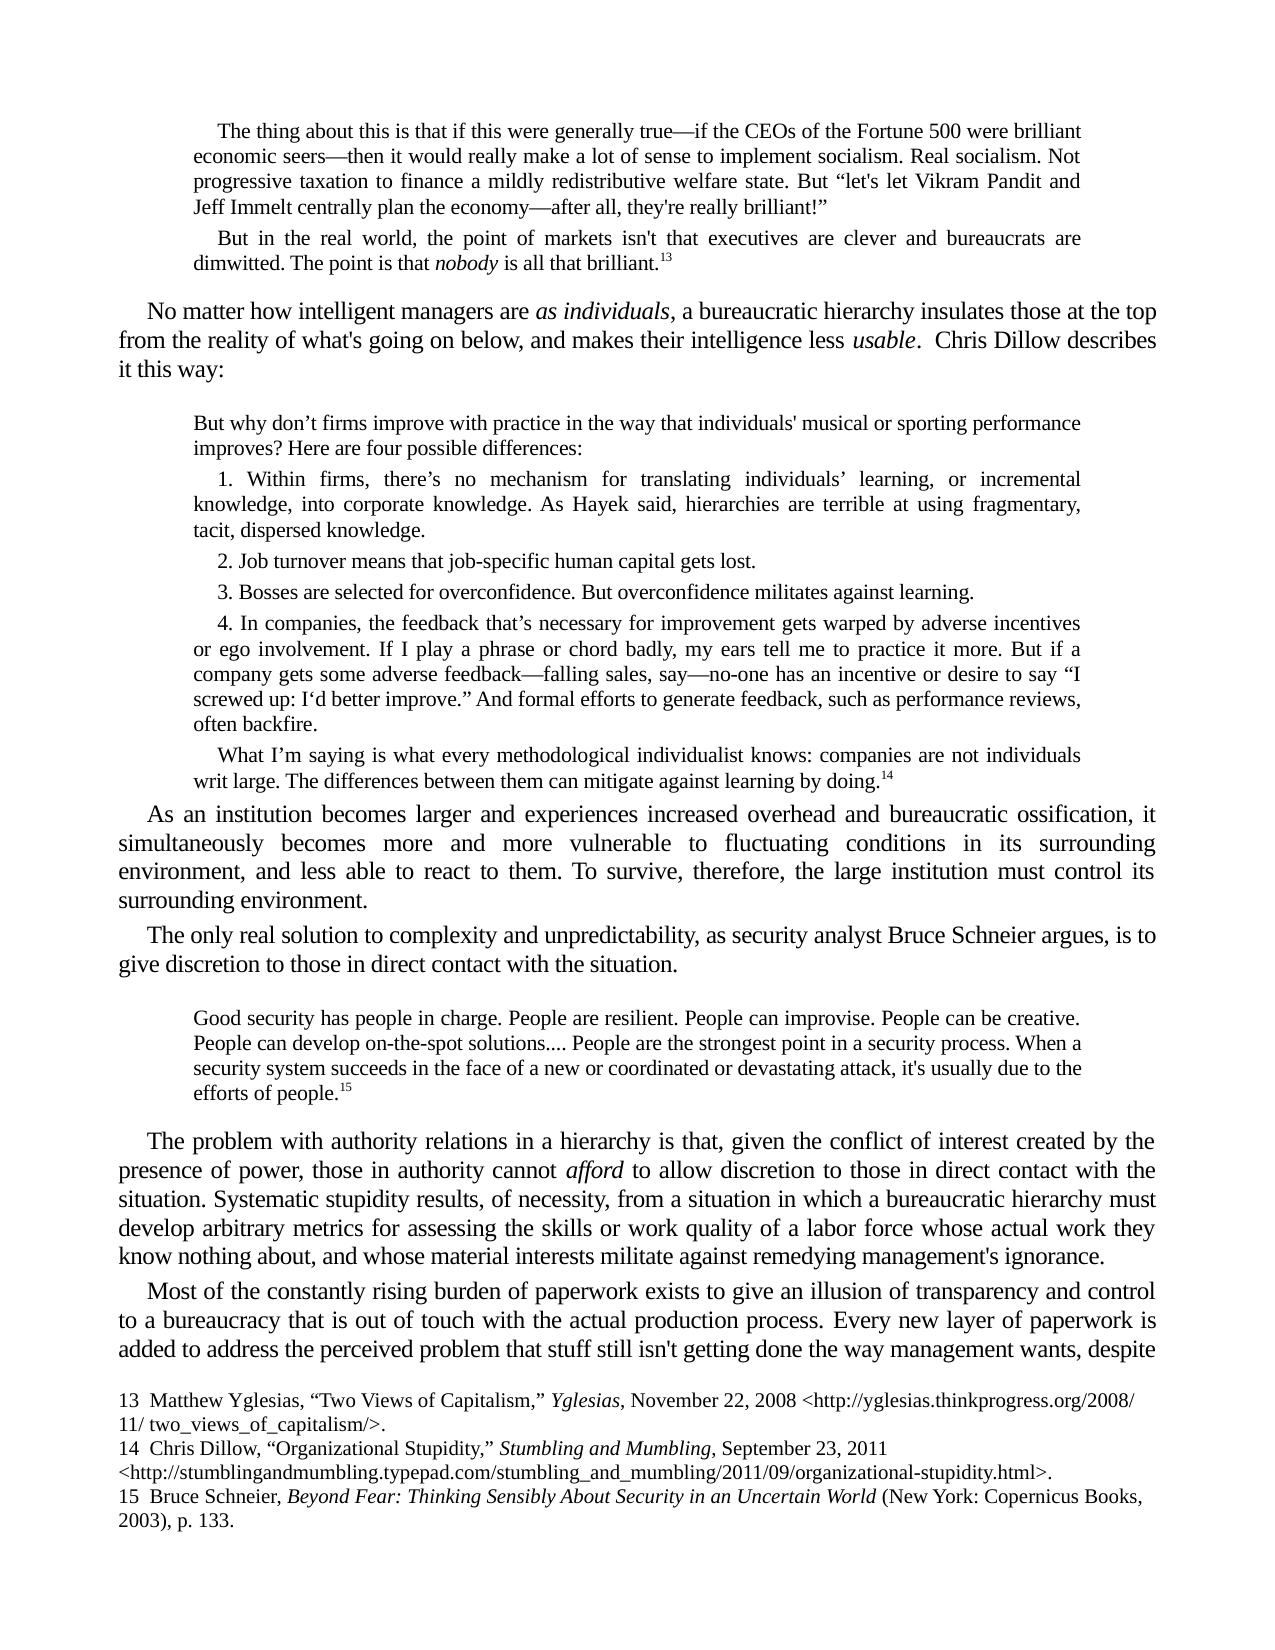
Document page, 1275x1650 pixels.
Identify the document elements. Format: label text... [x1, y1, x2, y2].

text Most of the constantly rising burden of paperwork exists to give an illusion of transparency and control to a bureaucracy that is out of touch with the actual production process. Every new layer of paperwork is added to address the perceived problem that stuff still isn't getting done the way management wants, despite [118, 1276, 1157, 1362]
text No matter how intelligent managers are as individuals, a bureaucratic hierarchy insulates those at the top from the reality of what's going on below, and makes their intelligence less usable. Chris Dillow describes it this way: [118, 296, 1157, 383]
text 2. Job turnover means that job-specific human capital gets lost. [193, 548, 1082, 573]
text The only real solution to complexity and unpredictability, as security analyst Bruce Schneier argues, is to give discretion to those in direct contact with the situation. [118, 920, 1157, 977]
text Chris Dillow, “Organizational Stupidity,” Stumbling and Mumbling, September 23, 2011 <http://stumblingandmumbling.typepad.com/stumbling_and_mumbling/2011/09/organizational-stupidity.html>. [118, 1436, 1157, 1484]
text But in the real world, the point of markets isn't that executives are clever and bureaucrats are dimwitted. The point is that nobody is all that brilliant. [193, 225, 1082, 275]
text As an institution becomes larger and experiences increased overhead and bureaucratic ossification, it simultaneously becomes more and more vulnerable to fluctuating conditions in its surrounding environment, and less able to react to them. To survive, therefore, the large institution must control its surrounding environment. [118, 799, 1157, 914]
text 4. In companies, the feedback that’s necessary for improvement gets warped by adverse incentives or ego involvement. If I play a phrase or chord badly, my ears tell me to practice it more. But if a company gets some adverse feedback—falling sales, say—no-one has an incentive or desire to say “I screwed up: I‘d better improve.” And formal efforts to generate feedback, such as performance reviews, often backfire. [193, 610, 1082, 736]
text The thing about this is that if this were generally true—if the CEOs of the Fortune 500 were brilliant economic seers—then it would really make a lot of sense to implement socialism. Real socialism. Not progressive taxation to finance a mildly redistributive welfare state. But “let's let Vikram Pandit and Jeff Immelt centrally plan the economy—after all, they're really brilliant!” [193, 118, 1082, 219]
text Good security has people in charge. People are resilient. People can improvise. People can be creative. People can develop on-the-spot solutions.... People are the strongest point in a security process. When a security system succeeds in the face of a new or coordinated or devastating attack, it's usually due to the efforts of people. [193, 1004, 1082, 1105]
text But why don’t firms improve with practice in the way that individuals' musical or sporting performance improves? Here are four possible differences: [193, 410, 1082, 460]
text Matthew Yglesias, “Two Views of Capitalism,” Yglesias, November 22, 2008 <http://yglesias.thinkprogress.org/2008/ 11/ two_views_of_capitalism/>. [118, 1387, 1157, 1436]
text Bruce Schneier, Beyond Fear: Thinking Sensibly About Security in an Uncertain World (New York: Copernicus Books, 2003), p. 133. [118, 1484, 1157, 1532]
text 1. Within firms, there’s no mechanism for translating individuals’ learning, or incremental knowledge, into corporate knowledge. As Hayek said, hierarchies are terrible at using fragmentary, tacit, dispersed knowledge. [193, 466, 1082, 542]
text The problem with authority relations in a hierarchy is that, given the conflict of interest created by the presence of power, those in authority cannot afford to allow discretion to those in direct contact with the situation. Systematic stupidity results, of necessity, from a situation in which a bureaucratic hierarchy must develop arbitrary metrics for assessing the skills or work quality of a labor force whose actual work they know nothing about, and whose material interests militate against remedying management's ignorance. [118, 1126, 1157, 1270]
text 3. Bosses are selected for overconfidence. But overconfidence militates against learning. [193, 579, 1082, 604]
text What I’m saying is what every methodological individualist knows: companies are not individuals writ large. The differences between them can mitigate against learning by doing. [193, 742, 1082, 793]
